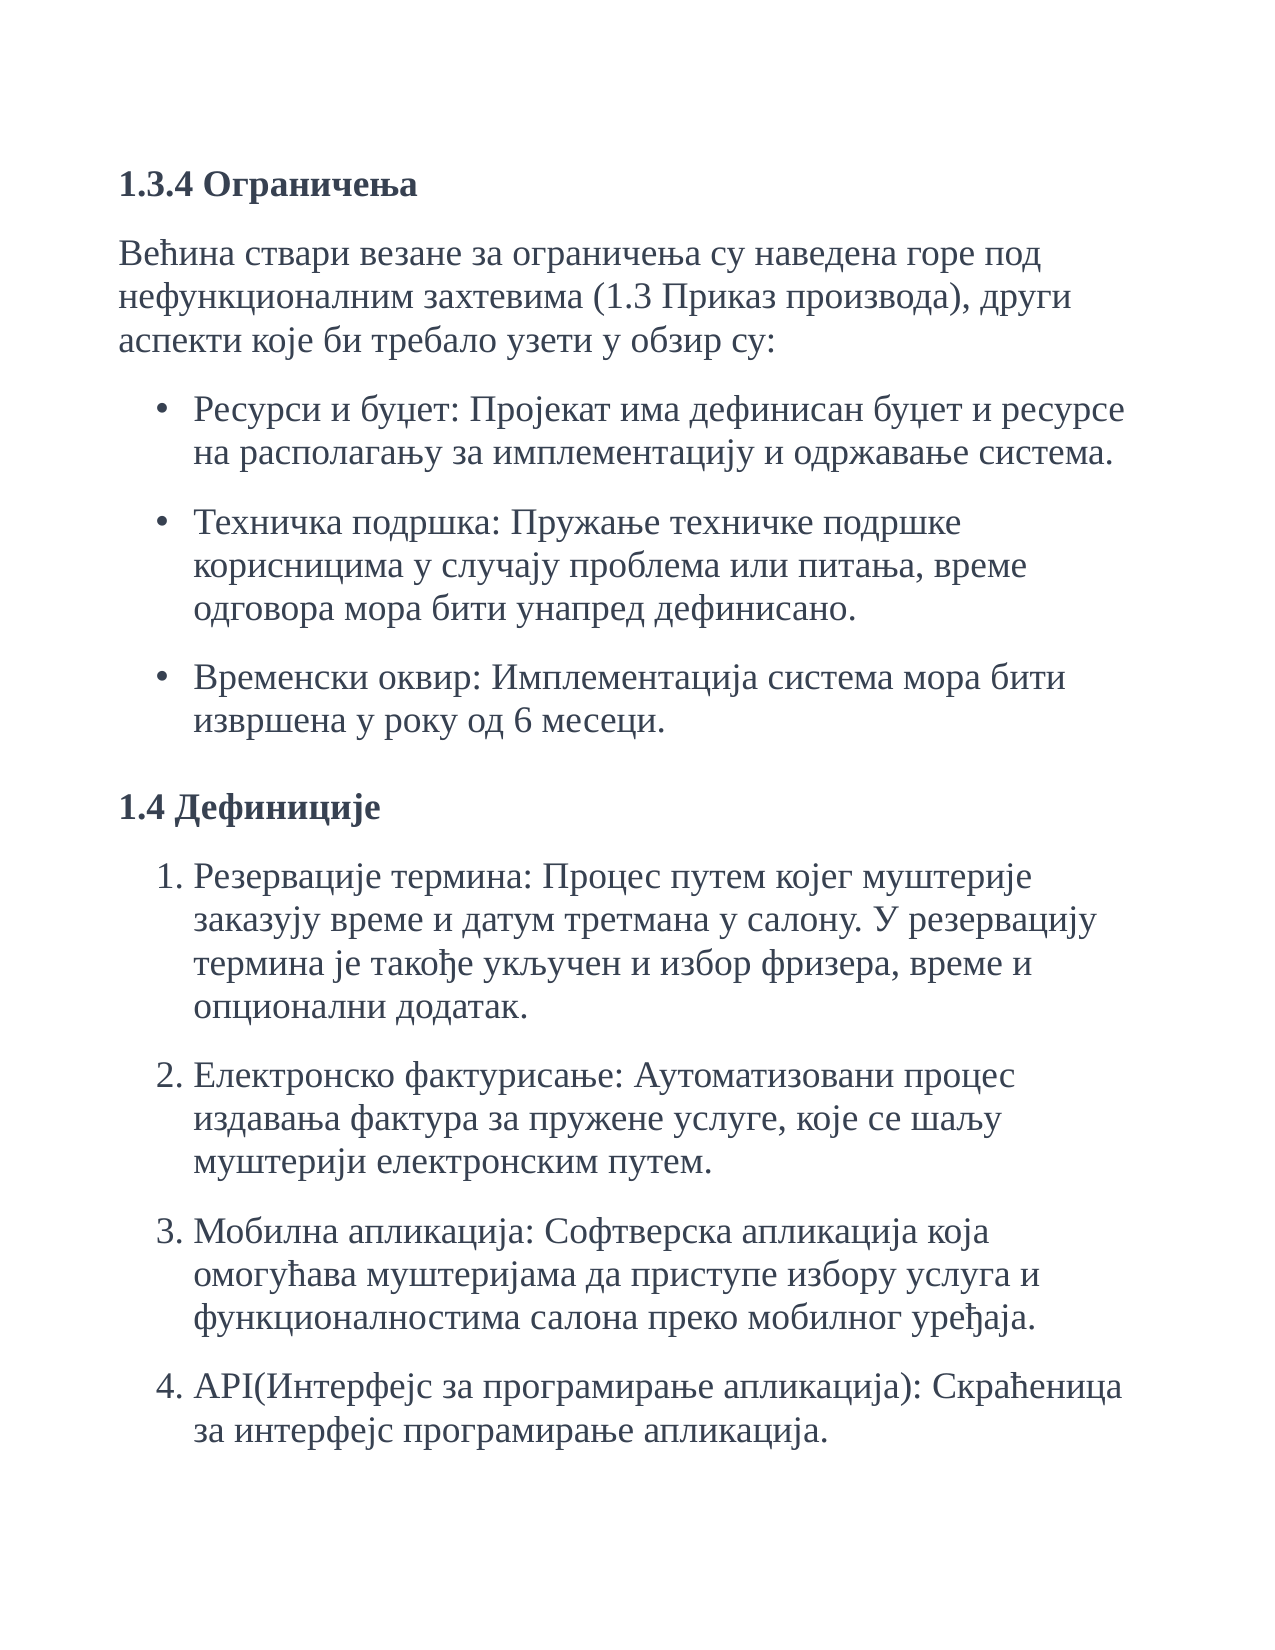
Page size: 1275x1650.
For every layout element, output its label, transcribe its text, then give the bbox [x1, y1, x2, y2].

list Резервације термина: Процес путем којег муштерије заказују време и датум третмана у салону. У резервацију термина је такође укључен и избор фризера, време и опционални додатак. [156, 854, 1157, 1026]
list Техничка подршка: Пружање техничке подршке корисницима у случају проблема или питања, време одговора мора бити унапред дефинисано. [156, 499, 1157, 628]
text 1.4 Дефиниције [118, 784, 1157, 827]
list Временски оквир: Имплементација система мора бити извршена у року од 6 месеци. [156, 655, 1157, 741]
text Већина ствари везане за ограничења су наведена горе под нефункционалним захтевима (1.3 Приказ производа), други аспекти које би требало узети у обзир су: [118, 231, 1157, 360]
list Електронско фактурисање: Аутоматизовани процес издавања фактура за пружене услуге, које се шаљу муштерији електронским путем. [156, 1052, 1157, 1182]
text 1.3.4 Ограничења [118, 161, 1157, 204]
list Ресурси и буџет: Пројекат има дефинисан буџет и ресурсе на располагању за имплементацију и одржавање система. [156, 386, 1157, 473]
list API(Интерфејс за програмирање апликација): Скраћеница за интерфејс програмирање апликација. [156, 1364, 1157, 1450]
list Мобилна апликација: Софтверска апликација која омогућава муштеријама да приступе избору услуга и функционалностима салона преко мобилног уређаја. [156, 1208, 1157, 1338]
